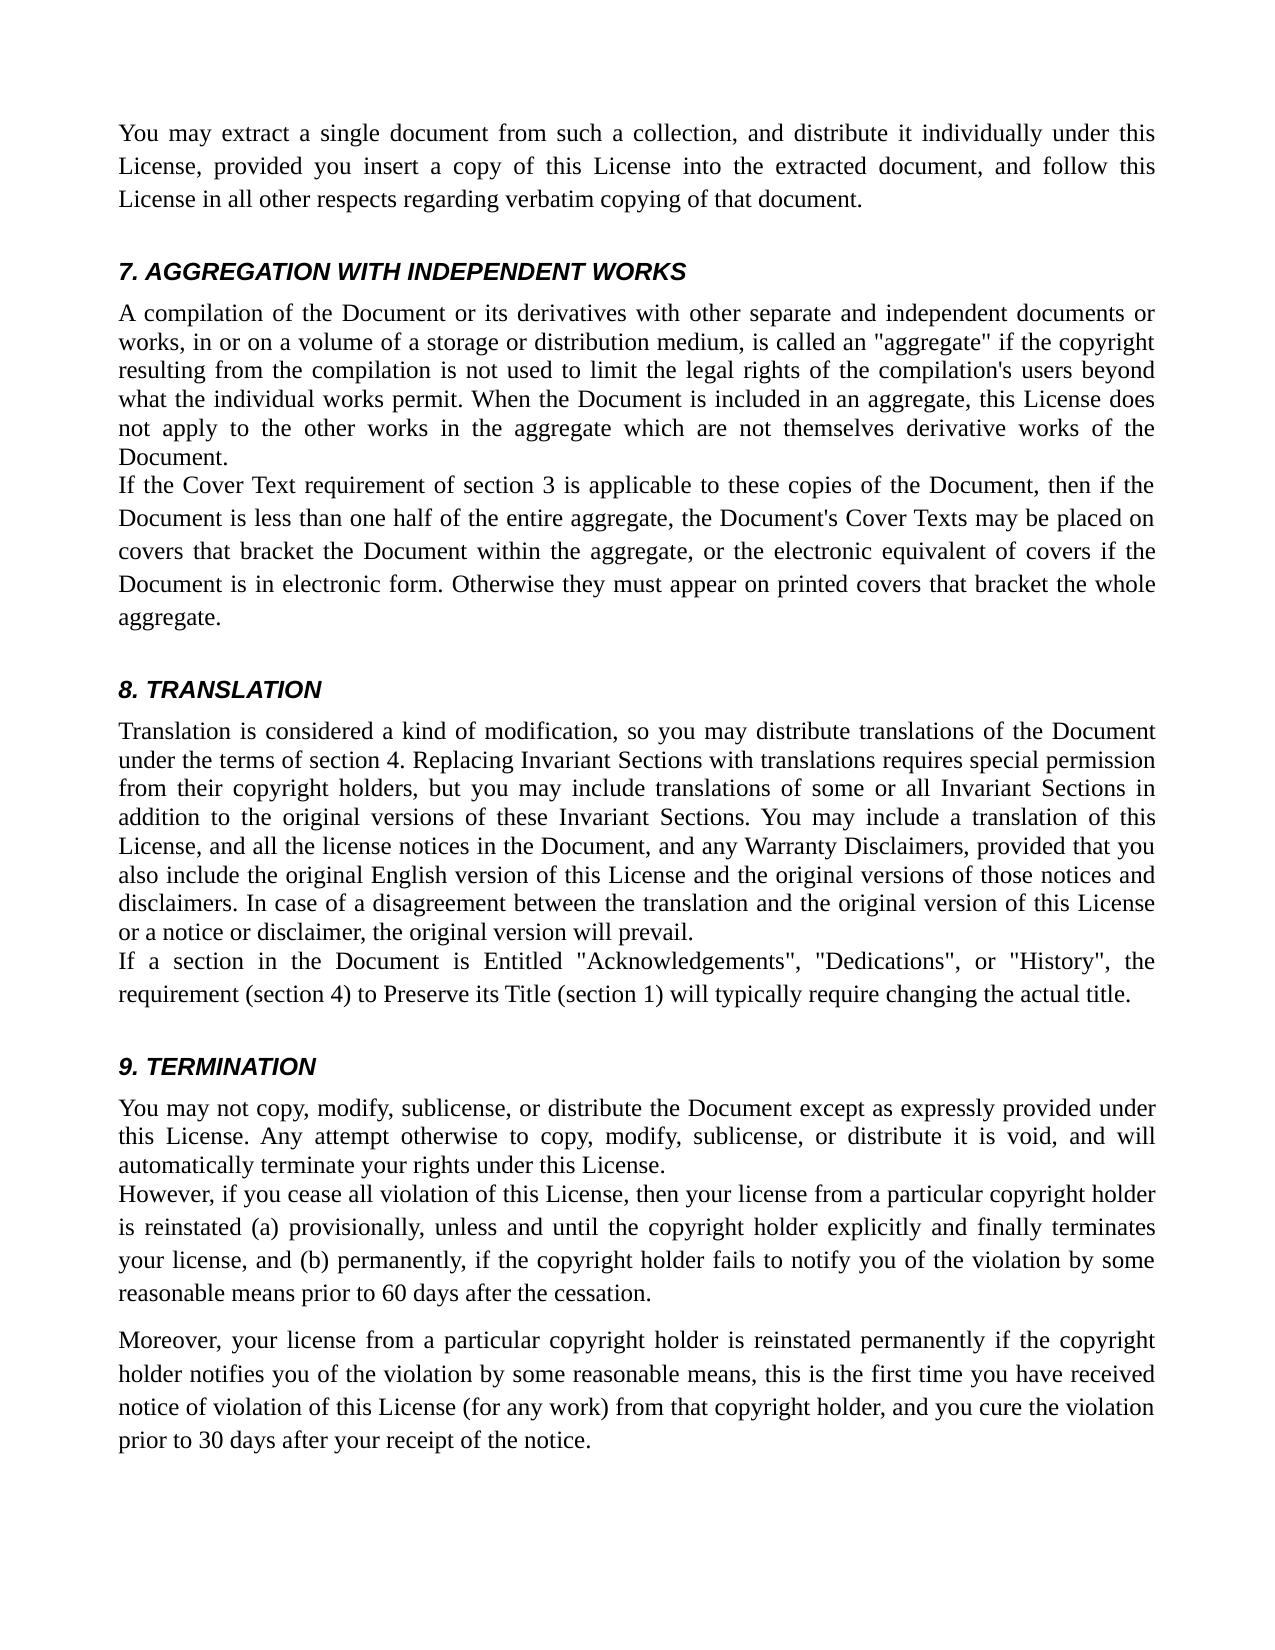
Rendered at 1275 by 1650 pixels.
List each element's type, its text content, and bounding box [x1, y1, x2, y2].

text If a section in the Document is Entitled "Acknowledgements", "Dedications", or "History", the requirement (section 4) to Preserve its Title (section 1) will typically require changing the actual title. [118, 946, 1157, 1008]
text However, if you cease all violation of this License, then your license from a particular copyright holder is reinstated (a) provisionally, unless and until the copyright holder explicitly and finally terminates your license, and (b) permanently, if the copyright holder fails to notify you of the violation by some reasonable means prior to 60 days after the cessation. [118, 1179, 1157, 1307]
subtitle 8. TRANSLATION [118, 675, 1157, 703]
text You may not copy, modify, sublicense, or distribute the Document except as expressly provided under this License. Any attempt otherwise to copy, modify, sublicense, or distribute it is void, and will automatically terminate your rights under this License. [118, 1093, 1157, 1179]
text Translation is considered a kind of modification, so you may distribute translations of the Document under the terms of section 4. Replacing Invariant Sections with translations requires special permission from their copyright holders, but you may include translations of some or all Invariant Sections in addition to the original versions of these Invariant Sections. You may include a translation of this License, and all the license notices in the Document, and any Warranty Disclaimers, provided that you also include the original English version of this License and the original versions of those notices and disclaimers. In case of a disagreement between the translation and the original version of this License or a notice or disclaimer, the original version will prevail. [118, 716, 1157, 946]
text A compilation of the Document or its derivatives with other separate and independent documents or works, in or on a volume of a storage or distribution medium, is called an "aggregate" if the copyright resulting from the compilation is not used to limit the legal rights of the compilation's users beyond what the individual works permit. When the Document is included in an aggregate, this License does not apply to the other works in the aggregate which are not themselves derivative works of the Document. [118, 298, 1157, 470]
text Moreover, your license from a particular copyright holder is reinstated permanently if the copyright holder notifies you of the violation by some reasonable means, this is the first time you have received notice of violation of this License (for any work) from that copyright holder, and you cure the violation prior to 30 days after your receipt of the notice. [118, 1326, 1157, 1453]
text You may extract a single document from such a collection, and distribute it individually under this License, provided you insert a copy of this License into the extracted document, and follow this License in all other respects regarding verbatim copying of that document. [118, 118, 1157, 213]
subtitle 9. TERMINATION [118, 1052, 1157, 1080]
text If the Cover Text requirement of section 3 is applicable to these copies of the Document, then if the Document is less than one half of the entire aggregate, the Document's Cover Texts may be placed on covers that bracket the Document within the aggregate, or the electronic equivalent of covers if the Document is in electronic form. Otherwise they must appear on printed covers that bracket the whole aggregate. [118, 470, 1157, 631]
subtitle 7. AGGREGATION WITH INDEPENDENT WORKS [118, 257, 1157, 285]
